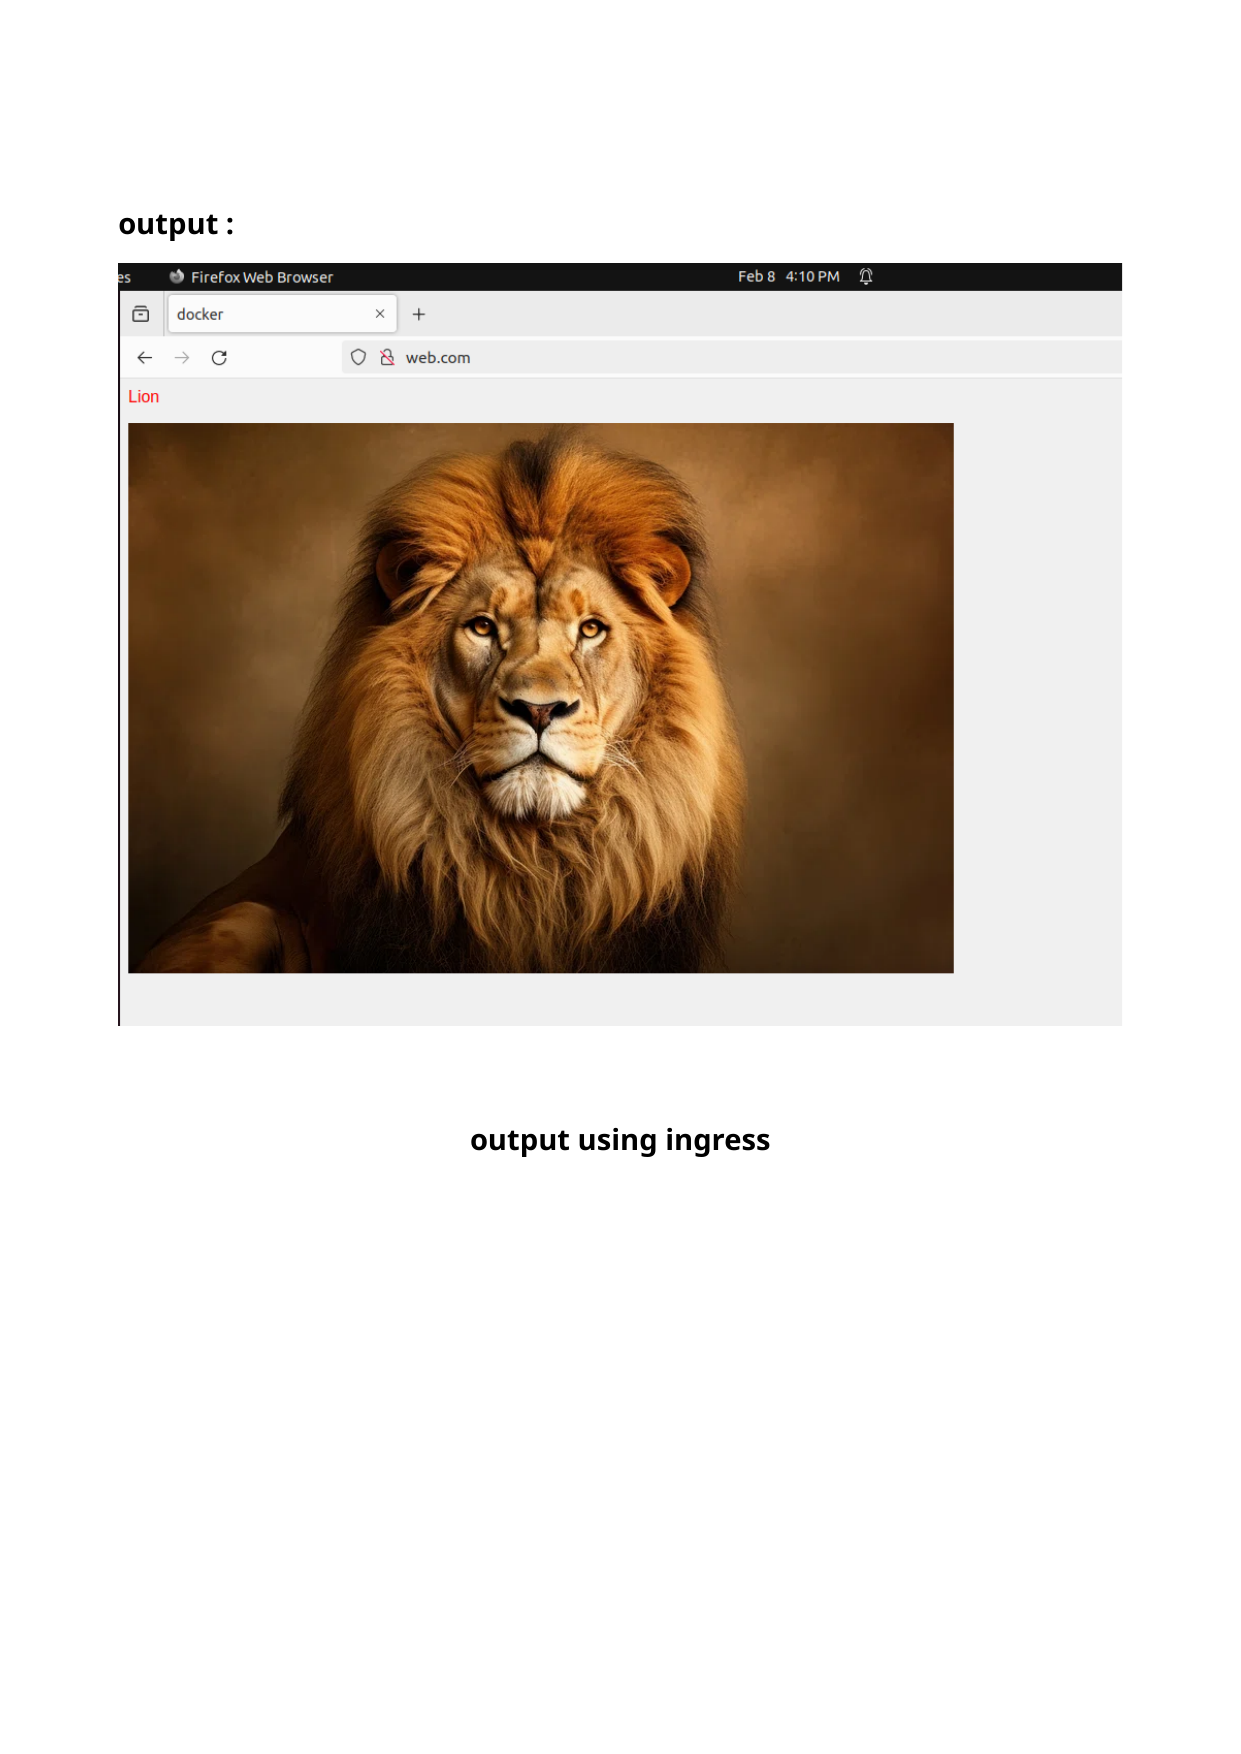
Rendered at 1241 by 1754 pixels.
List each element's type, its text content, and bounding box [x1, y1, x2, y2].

text output using ingress [118, 1119, 1122, 1159]
picture [118, 263, 1123, 1026]
text output : [118, 203, 1122, 243]
